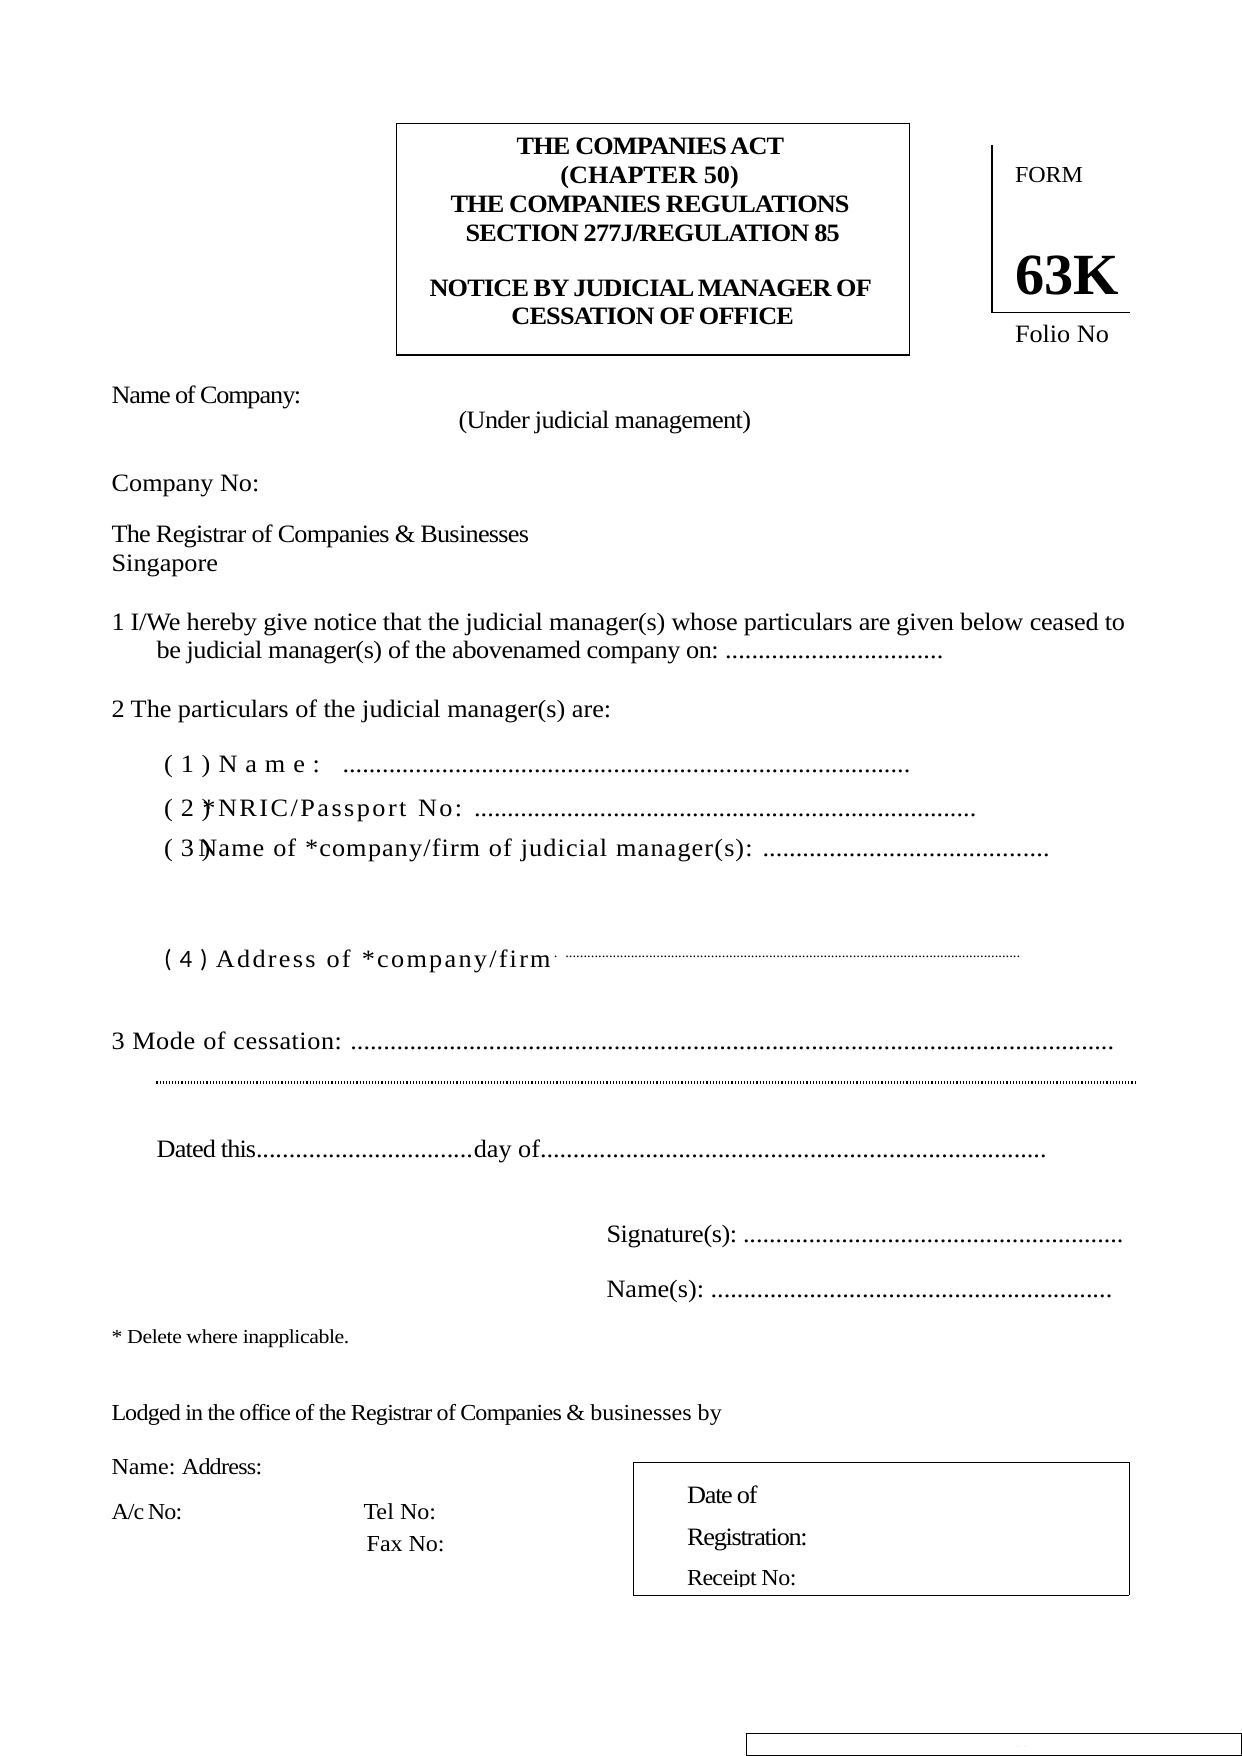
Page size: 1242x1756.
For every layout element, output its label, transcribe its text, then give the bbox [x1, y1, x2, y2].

text [747, 1734, 1241, 1755]
list Name of *company/firm of judicial manager(s): [164, 833, 1136, 862]
text The Registrar of Companies & Businesses Singapore [111, 519, 551, 577]
list Name: [164, 749, 1136, 778]
text Fax No: [366, 1531, 633, 1557]
text * Delete where inapplicable. [111, 1325, 1136, 1348]
table_cell [111, 312, 396, 354]
table_cell FORM 63K [993, 145, 1130, 312]
text Dated this day of [156, 1081, 1136, 1163]
text A/c No: Tel No: [111, 1501, 633, 1524]
table_cell [992, 354, 1130, 434]
table_header THE COMPANIES ACT (CHAPTER 50) THE COMPANIES REGULATIONS SECTION 277J/REGULATION 85 NOTICE BY JUDICIAL MANAGER OF CESSATION OF OFFICE [397, 124, 909, 354]
text 3 Mode of cessation: [111, 1026, 1136, 1055]
text Signature(s): [606, 1219, 1136, 1248]
table_cell [909, 354, 992, 434]
list Address of *company/firm. [164, 943, 1136, 973]
list *NRIC/Passport No: [164, 793, 1136, 822]
table_header [111, 123, 396, 145]
table_cell (Under judicial management) [397, 356, 909, 434]
text 2 The particulars of the judicial manager(s) are: [111, 694, 1136, 723]
text Lodged in the office of the Registrar of Companies & businesses by [111, 1398, 1136, 1426]
table_cell Name of Company: [111, 354, 397, 434]
text 1 I/We hereby give notice that the judicial manager(s) whose particulars are given below ceased to be judicial manager(s) of the abovenamed company on: [111, 607, 1136, 664]
text For Official Use [957, 1742, 1232, 1747]
table_cell [111, 145, 396, 312]
table_header [992, 123, 1130, 145]
table_cell [910, 145, 991, 312]
text Name(s): [606, 1274, 1136, 1303]
text [1130, 1531, 1136, 1557]
table_header [910, 123, 992, 145]
text Date of Registration: Receipt No: [687, 1471, 872, 1586]
text Name: Address: [111, 1444, 724, 1482]
table_cell [910, 312, 992, 354]
table_cell Folio No [992, 313, 1130, 354]
text [634, 1463, 1129, 1595]
text Company No: [111, 468, 1136, 497]
